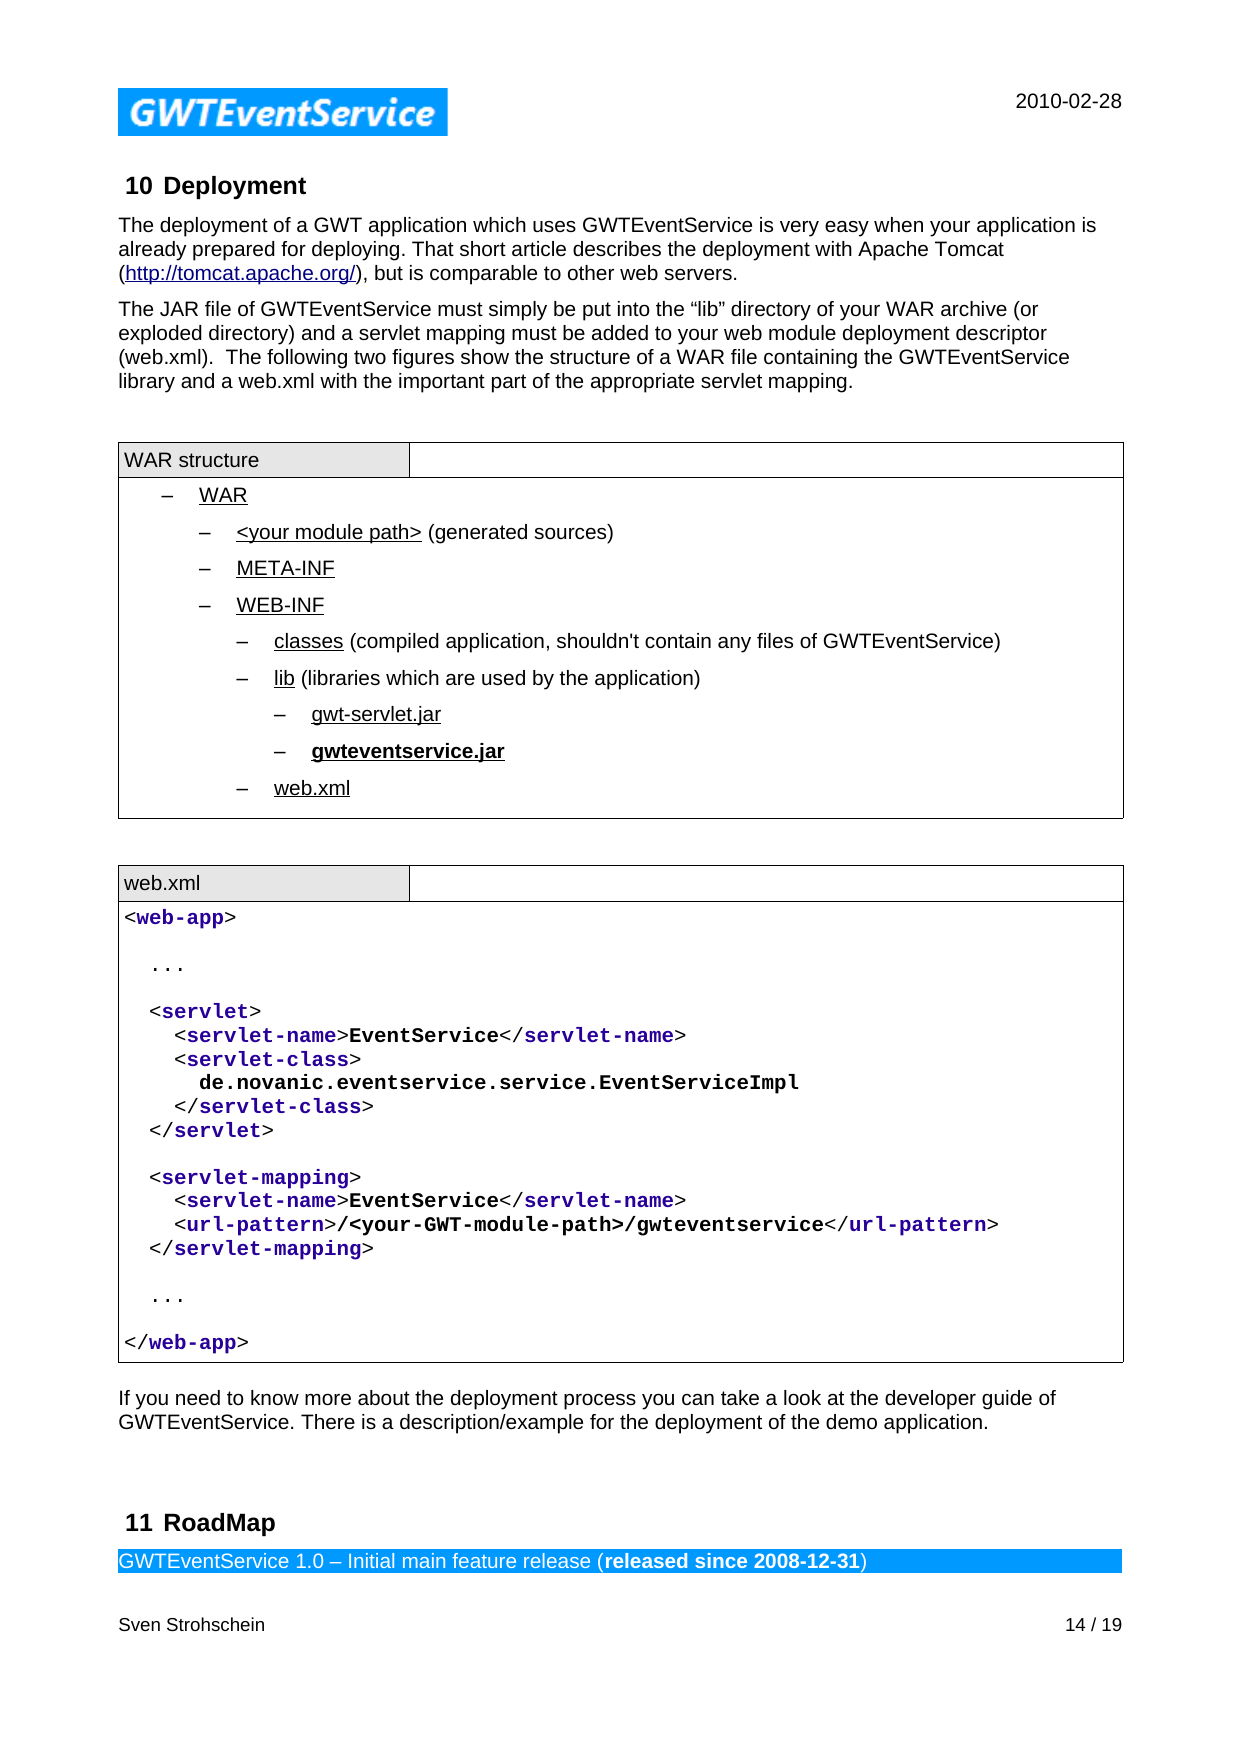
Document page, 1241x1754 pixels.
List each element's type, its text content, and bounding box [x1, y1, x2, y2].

table_cell <web-app> ... <servlet> <servlet-name>EventService</servlet-name> <servlet-class> de.novanic.eventservice.service.EventServiceImpl </servlet-class> </servlet> <servlet-mapping> <servlet-name>EventService</servlet-name> <url-pattern>/<your-GWT-module-path>/gwteventservice</url-pattern> </servlet-mapping> ... </web-app> [119, 902, 1123, 1362]
subtitle Deployment [118, 171, 1122, 200]
text The JAR file of GWTEventService must simply be put into the “lib” directory of your WAR archive (or exploded directory) and a servlet mapping must be added to your web module deployment descriptor (web.xml). The following two figures show the structure of a WAR file containing the GWTEventService library and a web.xml with the important part of the appropriate servlet mapping. [118, 297, 1122, 393]
text GWTEventService 1.0 – Initial main feature release (released since 2008-12-31) [118, 1549, 1122, 1573]
table_header [410, 866, 1123, 901]
table_header web.xml [119, 866, 409, 901]
table_header WAR structure [119, 443, 409, 477]
text If you need to know more about the deployment process you can take a look at the developer guide of GWTEventService. There is a description/example for the deployment of the demo application. [118, 1386, 1122, 1434]
table_cell WAR <your module path> (generated sources) META-INF WEB-INF classes (compiled application, shouldn't contain any files of GWTEventService) lib (libraries which are used by the application) gwt-servlet.jar gwteventservice.jar web.xml [119, 478, 1123, 818]
picture [118, 88, 448, 136]
subtitle RoadMap [118, 1508, 1122, 1536]
table_header [410, 443, 1123, 477]
text The deployment of a GWT application which uses GWTEventService is very easy when your application is already prepared for deploying. That short article describes the deployment with Apache Tomcat (http://tomcat.apache.org/), but is comparable to other web servers. [118, 212, 1122, 284]
